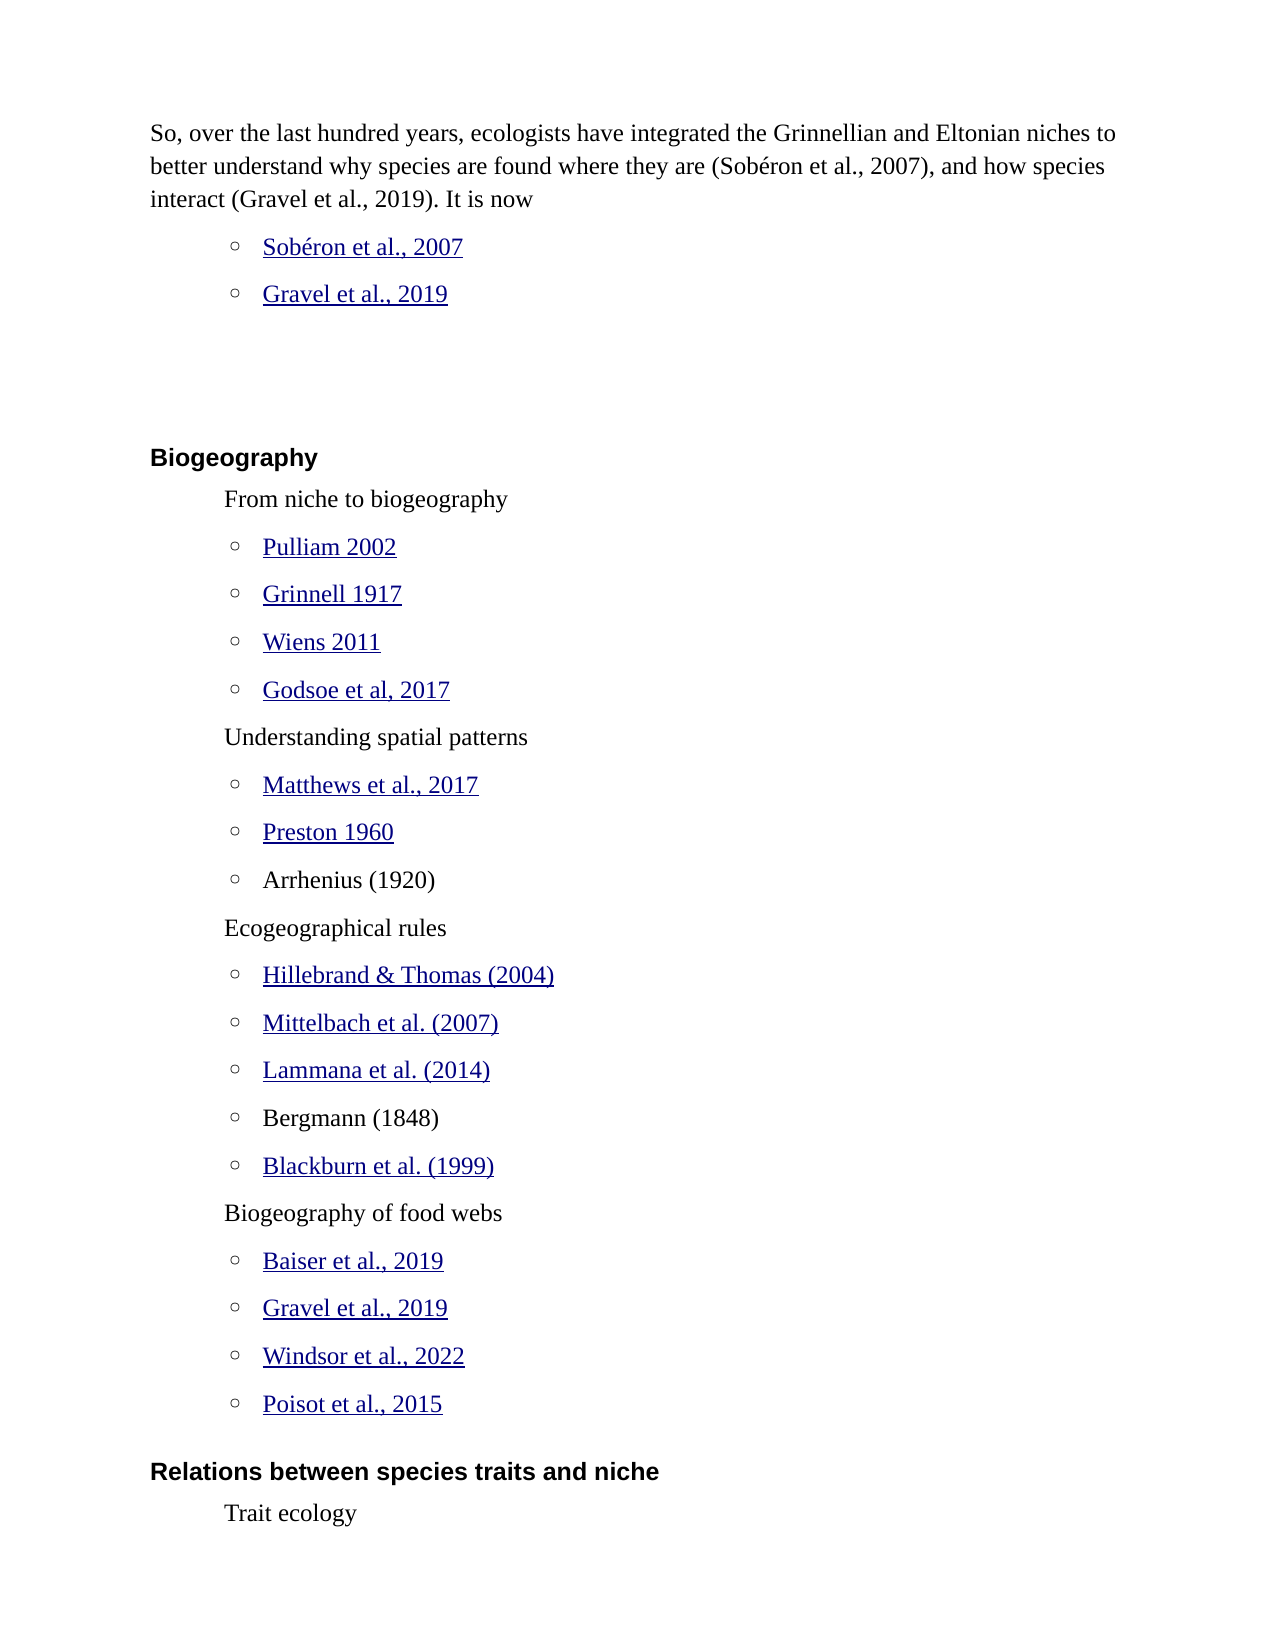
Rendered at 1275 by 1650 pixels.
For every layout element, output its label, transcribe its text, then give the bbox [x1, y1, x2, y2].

list Gravel et al., 2019 [225, 279, 1125, 308]
list Preston 1960 [225, 817, 1125, 846]
list Blackburn et al. (1999) [225, 1151, 1125, 1179]
list Wiens 2011 [225, 627, 1125, 656]
text Biogeography of food webs [150, 1198, 1125, 1227]
list Godsoe et al, 2017 [225, 675, 1125, 703]
subtitle Biogeography [150, 443, 1125, 472]
list Lammana et al. (2014) [225, 1056, 1125, 1084]
text So, over the last hundred years, ecologists have integrated the Grinnellian and Eltonian niches to better understand why species are found where they are (Sobéron et al., 2007), and how species interact (Gravel et al., 2019). It is now [150, 118, 1125, 213]
text Ecogeographical rules [150, 913, 1125, 941]
list Pulliam 2002 [225, 532, 1125, 561]
list Mittelbach et al. (2007) [225, 1008, 1125, 1037]
list Bergmann (1848) [225, 1103, 1125, 1132]
list Hillebrand & Thomas (2004) [225, 960, 1125, 989]
subtitle Relations between species traits and niche [150, 1457, 1125, 1486]
list Matthews et al., 2017 [225, 770, 1125, 799]
text Understanding spatial patterns [150, 722, 1125, 751]
list Poisot et al., 2015 [225, 1389, 1125, 1417]
list Baiser et al., 2019 [225, 1246, 1125, 1275]
list Arrhenius (1920) [225, 865, 1125, 894]
list Gravel et al., 2019 [225, 1293, 1125, 1322]
list Windsor et al., 2022 [225, 1341, 1125, 1370]
text From niche to biogeography [150, 484, 1125, 513]
list Sobéron et al., 2007 [225, 232, 1125, 261]
text Trait ecology [150, 1498, 1125, 1527]
list Grinnell 1917 [225, 579, 1125, 608]
